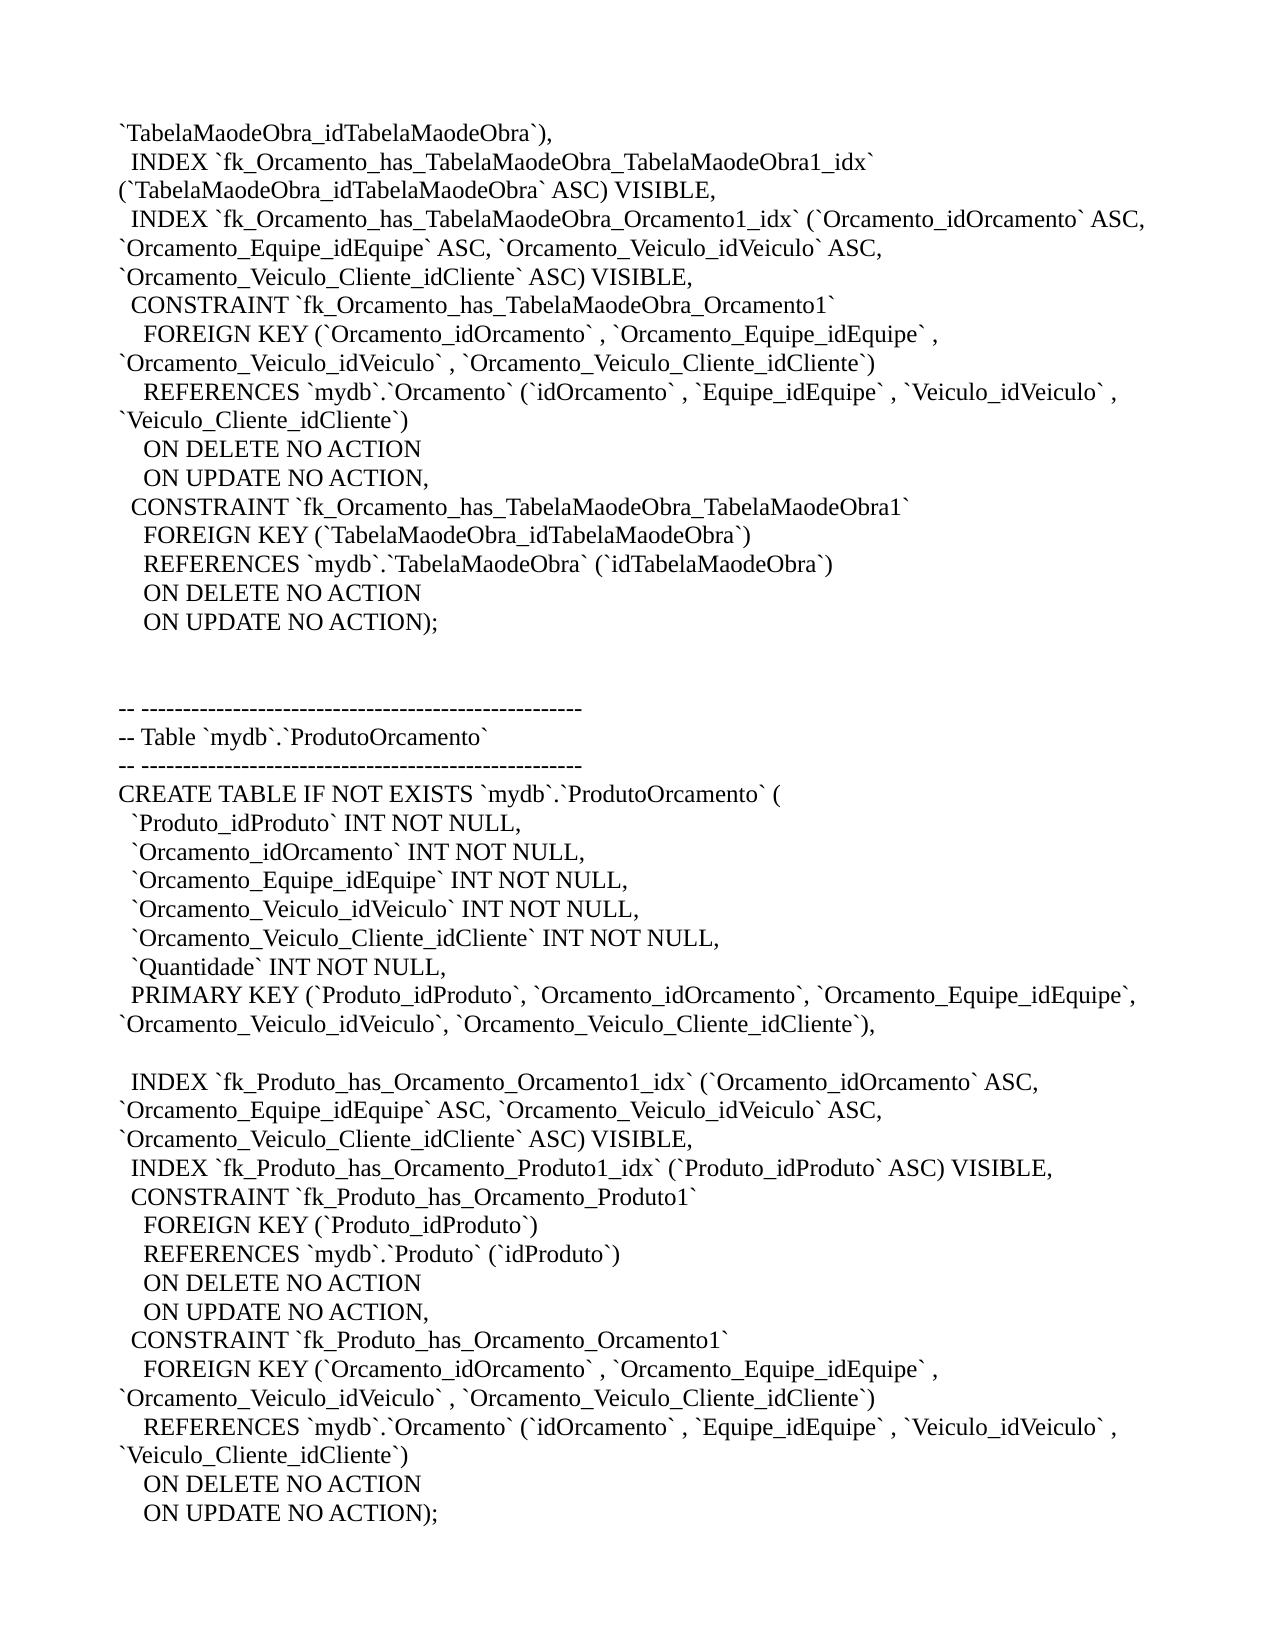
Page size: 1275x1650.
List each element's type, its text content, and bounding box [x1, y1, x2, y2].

text INDEX `fk_Produto_has_Orcamento_Orcamento1_idx` (`Orcamento_idOrcamento` ASC, `Orcamento_Equipe_idEquipe` ASC, `Orcamento_Veiculo_idVeiculo` ASC, `Orcamento_Veiculo_Cliente_idCliente` ASC) VISIBLE, INDEX `fk_Produto_has_Orcamento_Produto1_idx` (`Produto_idProduto` ASC) VISIBLE, CONSTRAINT `fk_Produto_has_Orcamento_Produto1` FOREIGN KEY (`Produto_idProduto`) REFERENCES `mydb`.`Produto` (`idProduto`) ON DELETE NO ACTION ON UPDATE NO ACTION, CONSTRAINT `fk_Produto_has_Orcamento_Orcamento1` FOREIGN KEY (`Orcamento_idOrcamento` , `Orcamento_Equipe_idEquipe` , `Orcamento_Veiculo_idVeiculo` , `Orcamento_Veiculo_Cliente_idCliente`) REFERENCES `mydb`.`Orcamento` (`idOrcamento` , `Equipe_idEquipe` , `Veiculo_idVeiculo` , `Veiculo_Cliente_idCliente`) ON DELETE NO ACTION ON UPDATE NO ACTION); [118, 1067, 1157, 1527]
text `TabelaMaodeObra_idTabelaMaodeObra`), INDEX `fk_Orcamento_has_TabelaMaodeObra_TabelaMaodeObra1_idx` (`TabelaMaodeObra_idTabelaMaodeObra` ASC) VISIBLE, INDEX `fk_Orcamento_has_TabelaMaodeObra_Orcamento1_idx` (`Orcamento_idOrcamento` ASC, `Orcamento_Equipe_idEquipe` ASC, `Orcamento_Veiculo_idVeiculo` ASC, `Orcamento_Veiculo_Cliente_idCliente` ASC) VISIBLE, CONSTRAINT `fk_Orcamento_has_TabelaMaodeObra_Orcamento1` FOREIGN KEY (`Orcamento_idOrcamento` , `Orcamento_Equipe_idEquipe` , `Orcamento_Veiculo_idVeiculo` , `Orcamento_Veiculo_Cliente_idCliente`) REFERENCES `mydb`.`Orcamento` (`idOrcamento` , `Equipe_idEquipe` , `Veiculo_idVeiculo` , `Veiculo_Cliente_idCliente`) ON DELETE NO ACTION ON UPDATE NO ACTION, CONSTRAINT `fk_Orcamento_has_TabelaMaodeObra_TabelaMaodeObra1` FOREIGN KEY (`TabelaMaodeObra_idTabelaMaodeObra`) REFERENCES `mydb`.`TabelaMaodeObra` (`idTabelaMaodeObra`) ON DELETE NO ACTION ON UPDATE NO ACTION); -- ----------------------------------------------------- -- Table `mydb`.`ProdutoOrcamento` -- ----------------------------------------------------- CREATE TABLE IF NOT EXISTS `mydb`.`ProdutoOrcamento` ( `Produto_idProduto` INT NOT NULL, `Orcamento_idOrcamento` INT NOT NULL, `Orcamento_Equipe_idEquipe` INT NOT NULL, `Orcamento_Veiculo_idVeiculo` INT NOT NULL, `Orcamento_Veiculo_Cliente_idCliente` INT NOT NULL, `Quantidade` INT NOT NULL, PRIMARY KEY (`Produto_idProduto`, `Orcamento_idOrcamento`, `Orcamento_Equipe_idEquipe`, `Orcamento_Veiculo_idVeiculo`, `Orcamento_Veiculo_Cliente_idCliente`), [118, 118, 1157, 1067]
